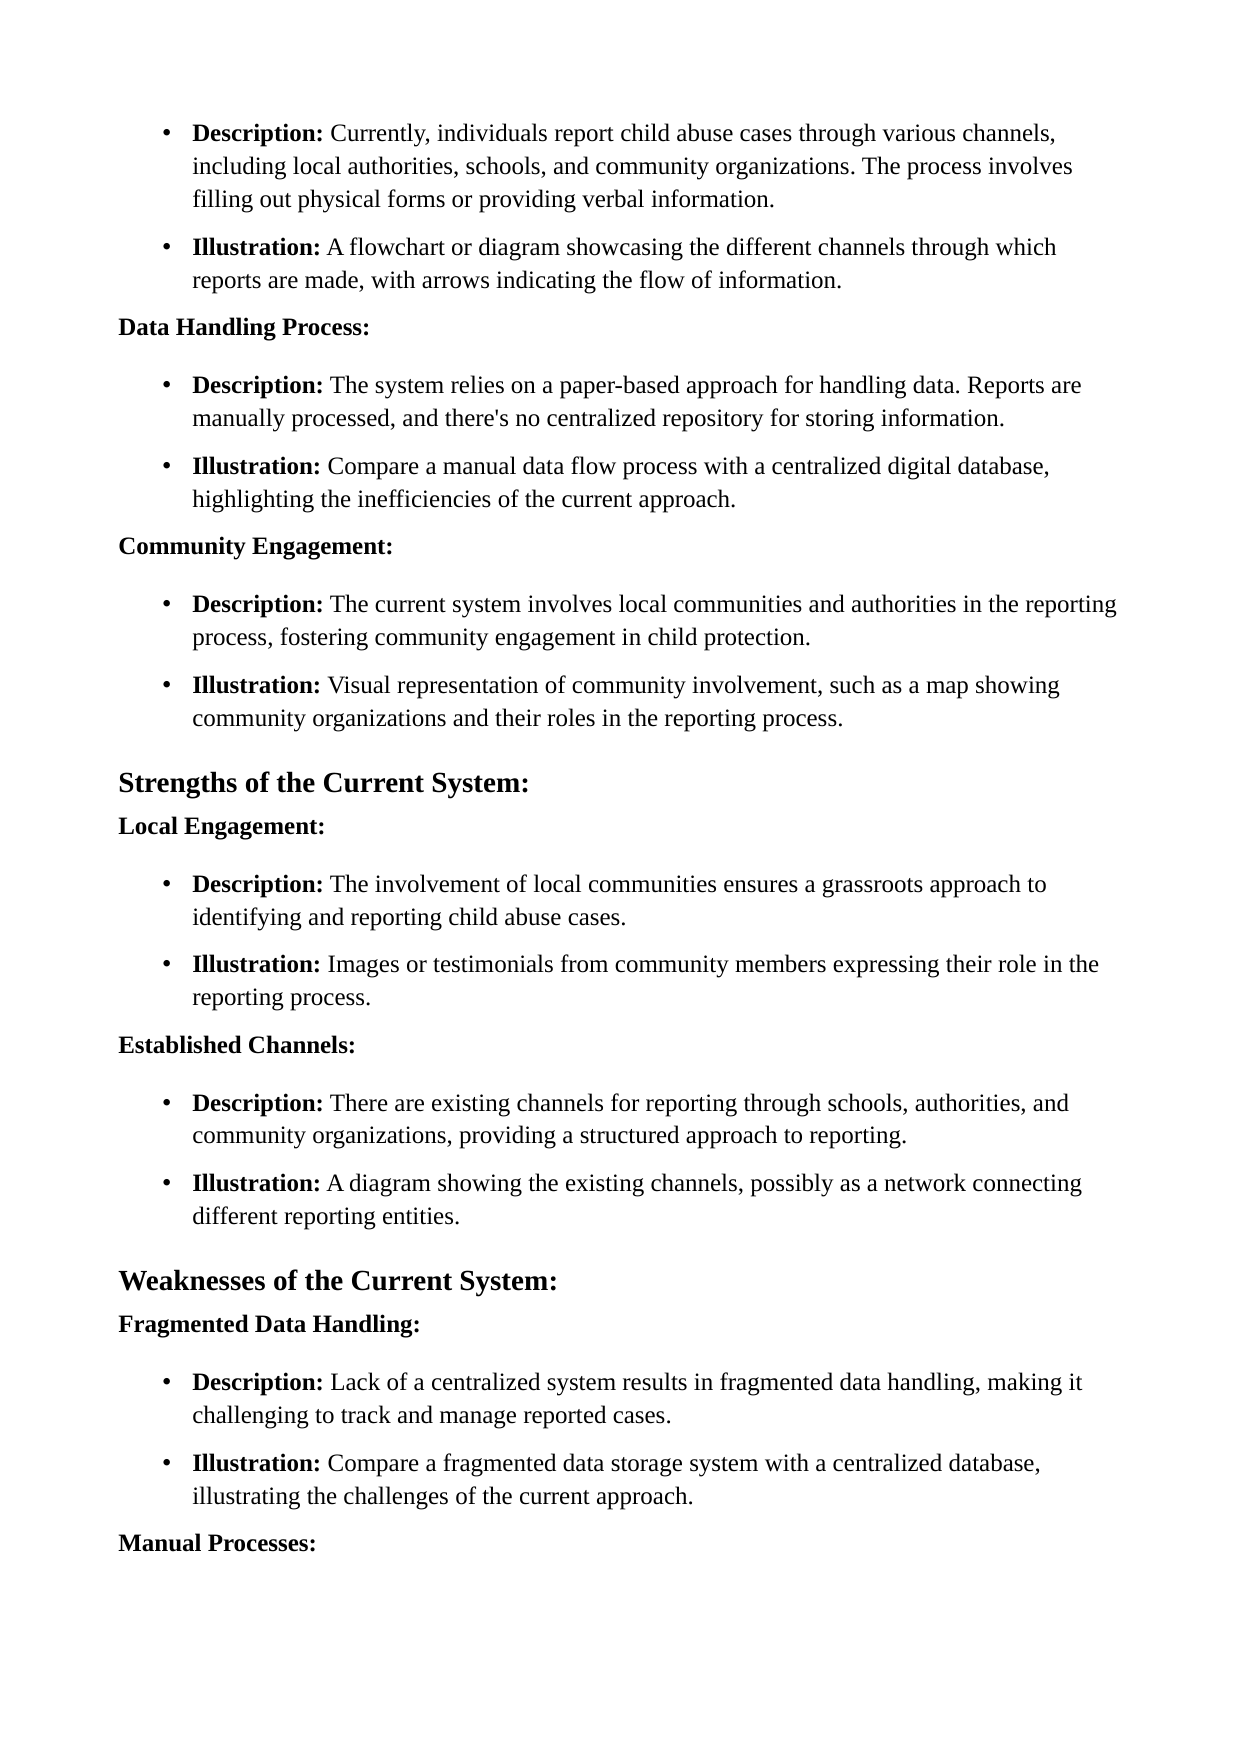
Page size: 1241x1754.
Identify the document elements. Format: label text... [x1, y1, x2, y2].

list Illustration: Visual representation of community involvement, such as a map showing community organizations and their roles in the reporting process. [162, 670, 1122, 731]
subtitle Strengths of the Current System: [118, 765, 1122, 798]
list Illustration: A flowchart or diagram showcasing the different channels through which reports are made, with arrows indicating the flow of information. [162, 232, 1122, 293]
subtitle Weaknesses of the Current System: [118, 1263, 1122, 1297]
text Local Engagement: [118, 811, 1122, 840]
list Description: Lack of a centralized system results in fragmented data handling, making it challenging to track and manage reported cases. [162, 1367, 1122, 1429]
list Description: Currently, individuals report child abuse cases through various channels, including local authorities, schools, and community organizations. The process involves filling out physical forms or providing verbal information. [162, 118, 1122, 213]
list Description: The current system involves local communities and authorities in the reporting process, fostering community engagement in child protection. [162, 589, 1122, 651]
text Fragmented Data Handling: [118, 1309, 1122, 1338]
list Illustration: Compare a manual data flow process with a centralized digital database, highlighting the inefficiencies of the current approach. [162, 451, 1122, 512]
list Description: The involvement of local communities ensures a grassroots approach to identifying and reporting child abuse cases. [162, 869, 1122, 930]
text Community Engagement: [118, 531, 1122, 560]
list Description: The system relies on a paper-based approach for handling data. Reports are manually processed, and there's no centralized repository for storing information. [162, 370, 1122, 432]
list Illustration: A diagram showing the existing channels, possibly as a network connecting different reporting entities. [162, 1168, 1122, 1230]
text Data Handling Process: [118, 312, 1122, 341]
list Description: There are existing channels for reporting through schools, authorities, and community organizations, providing a structured approach to reporting. [162, 1088, 1122, 1149]
list Illustration: Images or testimonials from community members expressing their role in the reporting process. [162, 949, 1122, 1011]
list Illustration: Compare a fragmented data storage system with a centralized database, illustrating the challenges of the current approach. [162, 1448, 1122, 1509]
text Established Channels: [118, 1030, 1122, 1059]
text Manual Processes: [118, 1528, 1122, 1557]
